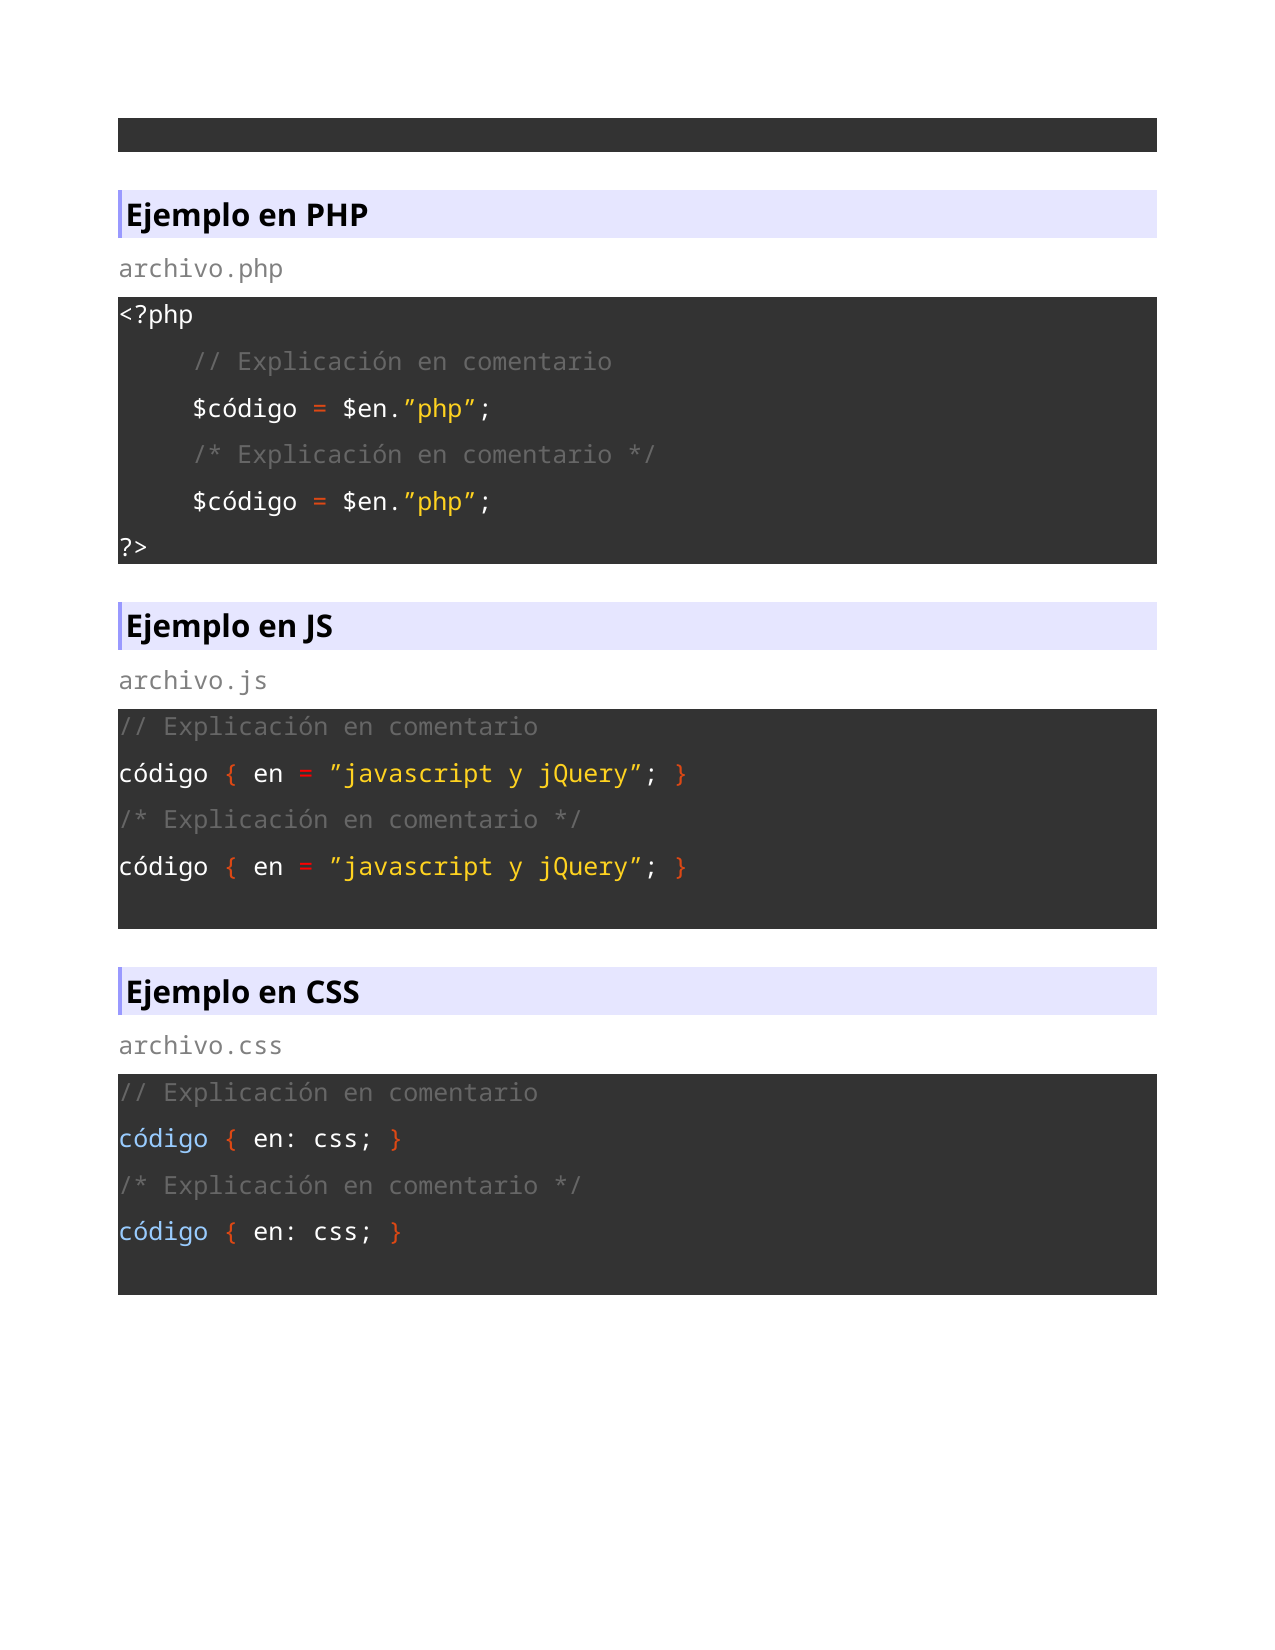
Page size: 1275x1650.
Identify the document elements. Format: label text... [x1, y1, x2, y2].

text archivo.js [118, 662, 1157, 697]
text // Explicación en comentario [118, 709, 1157, 743]
text // Explicación en comentario [118, 344, 1157, 378]
text código { en = ”javascript y jQuery”; } [118, 756, 1157, 790]
subtitle Ejemplo en JS [122, 602, 1157, 650]
text // Explicación en comentario [118, 1074, 1157, 1108]
text /* Explicación en comentario */ [118, 437, 1157, 471]
text <?php [118, 297, 1157, 331]
text código { en: css; } [118, 1121, 1157, 1155]
subtitle Ejemplo en PHP [122, 190, 1157, 238]
text /* Explicación en comentario */ [118, 802, 1157, 836]
text código { en = ”javascript y jQuery”; } [118, 849, 1157, 883]
text ?> [118, 530, 1157, 564]
text $código = $en.”php”; [118, 483, 1157, 517]
text /* Explicación en comentario */ [118, 1167, 1157, 1202]
text código { en: css; } [118, 1214, 1157, 1248]
text archivo.php [118, 251, 1157, 285]
text $código = $en.”php”; [118, 390, 1157, 424]
text archivo.css [118, 1028, 1157, 1062]
subtitle Ejemplo en CSS [122, 967, 1157, 1015]
